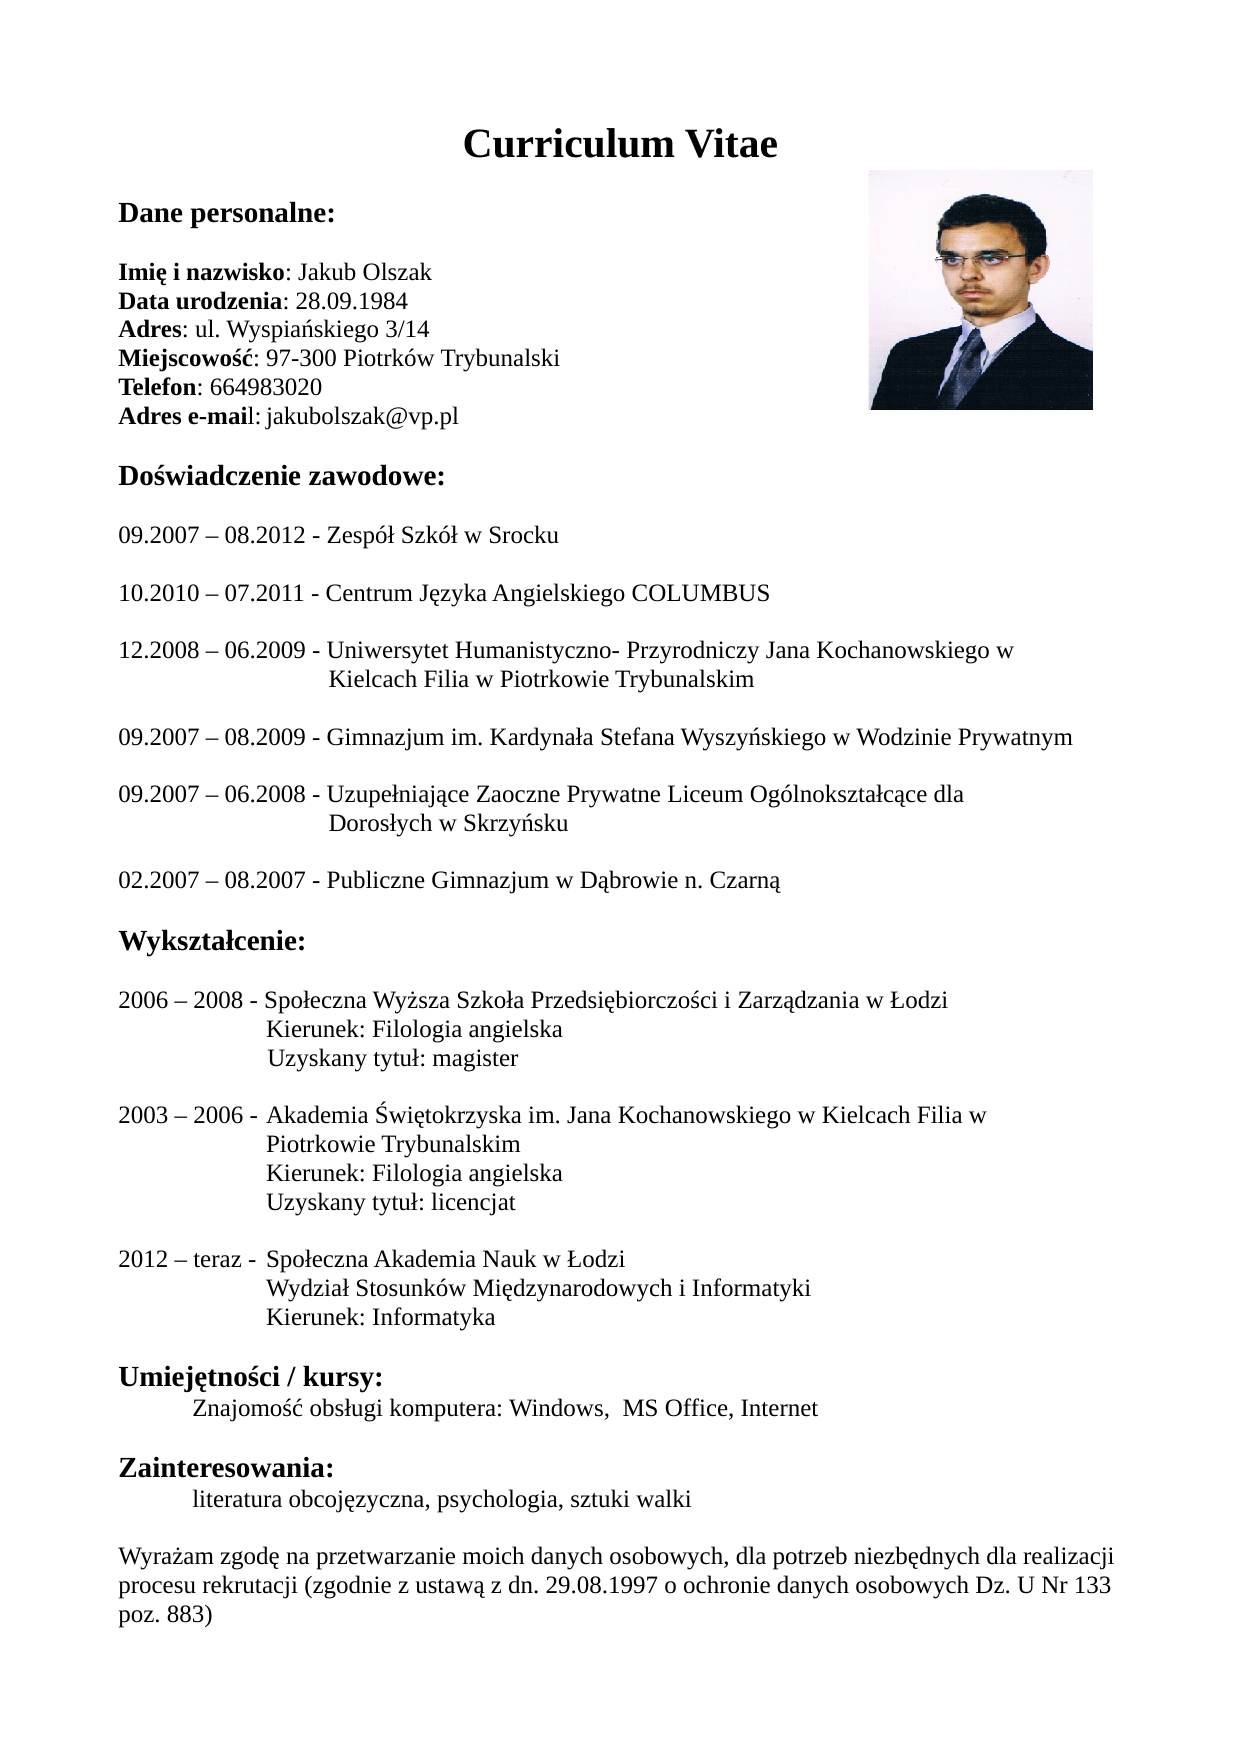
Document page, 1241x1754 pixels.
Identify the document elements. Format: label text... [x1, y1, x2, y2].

text Piotrkowie Trybunalskim [118, 1129, 1122, 1158]
text Data urodzenia: 28.09.1984 [118, 286, 868, 314]
text Imię i nazwisko: Jakub Olszak [118, 257, 868, 286]
text Uzyskany tytuł: licencjat [118, 1187, 1122, 1215]
text 09.2007 – 08.2009 - Gimnazjum im. Kardynała Stefana Wyszyńskiego w Wodzinie Prywatnym [118, 722, 1122, 751]
text 2006 – 2008 - Społeczna Wyższa Szkoła Przedsiębiorczości i Zarządzania w Łodzi [118, 985, 1122, 1014]
text Dane personalne: [118, 195, 868, 228]
text Wykształcenie: [118, 923, 1122, 957]
text Wyrażam zgodę na przetwarzanie moich danych osobowych, dla potrzeb niezbędnych dla realizacji procesu rekrutacji (zgodnie z ustawą z dn. 29.08.1997 o ochronie danych osobowych Dz. U Nr 133 poz. 883) [118, 1541, 1122, 1627]
text Wydział Stosunków Międzynarodowych i Informatyki [118, 1273, 1122, 1302]
text Adres e-mail: jakubolszak@vp.pl [118, 401, 1122, 429]
text [1093, 372, 1122, 401]
text Kielcach Filia w Piotrkowie Trybunalskim [118, 664, 1122, 693]
text 12.2008 – 06.2009 - Uniwersytet Humanistyczno- Przyrodniczy Jana Kochanowskiego w [118, 636, 1122, 664]
text Dorosłych w Skrzyńsku [118, 808, 1122, 837]
text Kierunek: Filologia angielska [118, 1014, 1122, 1043]
text Zainteresowania: [118, 1450, 1122, 1484]
text 10.2010 – 07.2011 - Centrum Języka Angielskiego COLUMBUS [118, 578, 1122, 607]
picture [868, 170, 1093, 410]
text literatura obcojęzyczna, psychologia, sztuki walki [118, 1484, 1122, 1512]
text 02.2007 – 08.2007 - Publiczne Gimnazjum w Dąbrowie n. Czarną [118, 866, 1122, 894]
text [1093, 195, 1122, 228]
text Telefon: 664983020 [118, 372, 868, 401]
text Znajomość obsługi komputera: Windows, MS Office, Internet [118, 1393, 1122, 1421]
text Uzyskany tytuł: magister [118, 1043, 1122, 1072]
text [1093, 257, 1122, 286]
text Kierunek: Informatyka [118, 1302, 1122, 1330]
text 2003 – 2006 - Akademia Świętokrzyska im. Jana Kochanowskiego w Kielcach Filia w [118, 1100, 1122, 1129]
text 09.2007 – 08.2012 - Zespół Szkół w Srocku [118, 521, 1122, 549]
text Kierunek: Filologia angielska [118, 1158, 1122, 1187]
text [1093, 343, 1122, 372]
text Doświadczenie zawodowe: [118, 458, 1122, 492]
text Miejscowość: 97-300 Piotrków Trybunalski [118, 343, 868, 372]
text 2012 – teraz - Społeczna Akademia Nauk w Łodzi [118, 1244, 1122, 1273]
text Umiejętności / kursy: [118, 1359, 1122, 1393]
text Curriculum Vitae [118, 118, 1122, 166]
text [1093, 314, 1122, 343]
text 09.2007 – 06.2008 - Uzupełniające Zaoczne Prywatne Liceum Ogólnokształcące dla [118, 779, 1122, 808]
text [1093, 286, 1122, 314]
text Adres: ul. Wyspiańskiego 3/14 [118, 314, 868, 343]
